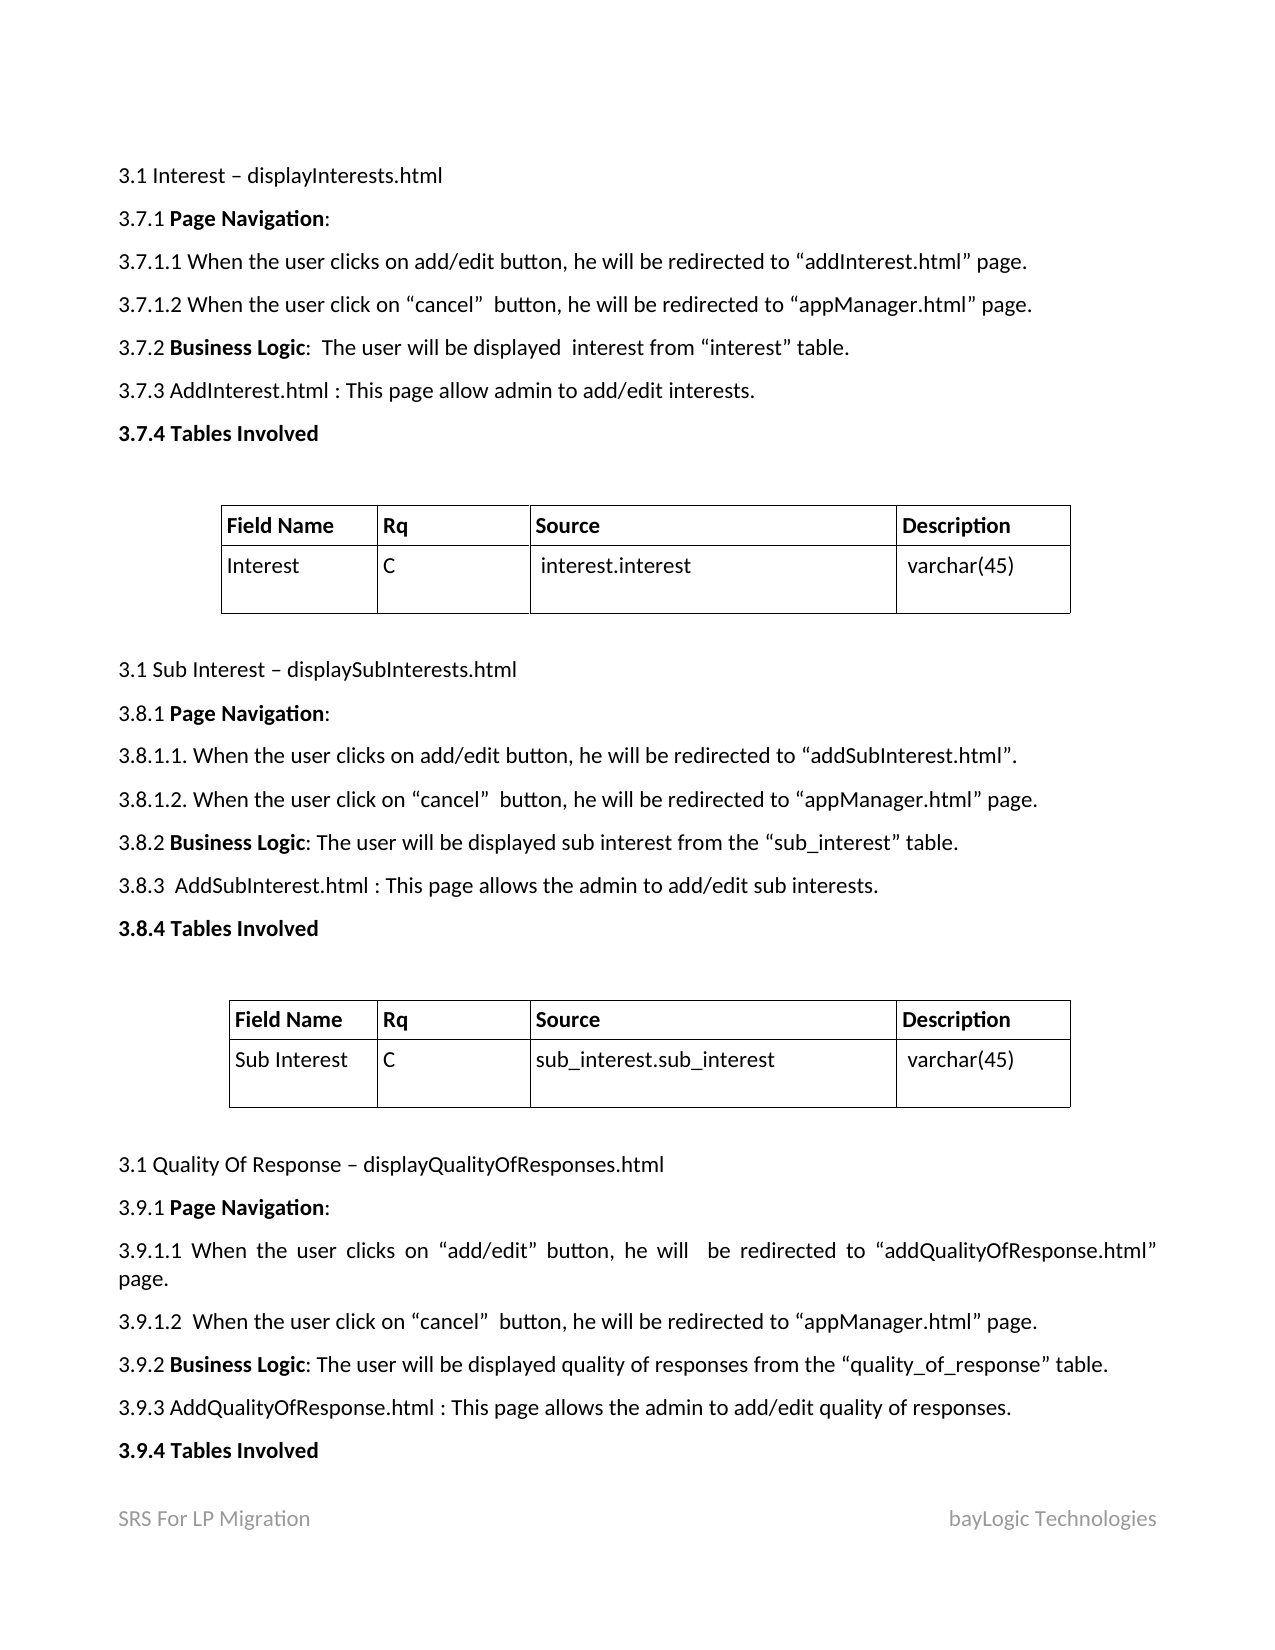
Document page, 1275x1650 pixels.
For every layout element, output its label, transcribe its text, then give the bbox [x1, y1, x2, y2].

list AddSubInterest.html : This page allows the admin to add/edit sub interests. [118, 871, 1157, 899]
table_header Source [531, 1001, 896, 1039]
list Sub Interest – displaySubInterests.html [118, 656, 1157, 684]
list Interest – displayInterests.html [118, 161, 1157, 189]
table_header Description [897, 1001, 1070, 1039]
table_header Field Name [222, 506, 377, 545]
table_cell C [378, 1040, 530, 1107]
list Page Navigation: [118, 1193, 1157, 1221]
list When the user click on “cancel” button, he will be redirected to “appManager.html” page. [118, 290, 1157, 318]
list Business Logic: The user will be displayed quality of responses from the “quality_of_response” table. [118, 1350, 1157, 1378]
list Quality Of Response – displayQualityOfResponses.html [118, 1150, 1157, 1178]
list When the user clicks on add/edit button, he will be redirected to “addSubInterest.html”. [118, 742, 1157, 770]
table_cell interest.interest [531, 546, 896, 613]
list When the user click on “cancel” button, he will be redirected to “appManager.html” page. [118, 1307, 1157, 1335]
list When the user clicks on add/edit button, he will be redirected to “addInterest.html” page. [118, 247, 1157, 275]
table_cell Interest [222, 546, 377, 613]
table_header Field Name [230, 1001, 377, 1039]
list Business Logic: The user will be displayed sub interest from the “sub_interest” table. [118, 828, 1157, 856]
list Business Logic: The user will be displayed interest from “interest” table. [118, 333, 1157, 361]
table_cell varchar(45) [897, 546, 1070, 613]
list Page Navigation: [118, 204, 1157, 232]
list Tables Involved [118, 1436, 1157, 1464]
list When the user click on “cancel” button, he will be redirected to “appManager.html” page. [118, 785, 1157, 813]
list Page Navigation: [118, 699, 1157, 727]
table_header Description [897, 506, 1070, 545]
list Tables Involved [118, 419, 1157, 447]
table_cell varchar(45) [897, 1040, 1070, 1107]
table_header Source [531, 506, 896, 545]
table_cell Sub Interest [230, 1040, 377, 1107]
table_cell C [378, 546, 529, 613]
list Tables Involved [118, 914, 1157, 942]
list AddQualityOfResponse.html : This page allows the admin to add/edit quality of responses. [118, 1393, 1157, 1421]
list AddInterest.html : This page allow admin to add/edit interests. [118, 376, 1157, 404]
table_header Rq [378, 506, 529, 545]
list When the user clicks on “add/edit” button, he will be redirected to “addQualityOfResponse.html” page. [118, 1236, 1157, 1292]
table_cell sub_interest.sub_interest [531, 1040, 896, 1107]
table_header Rq [378, 1001, 530, 1039]
